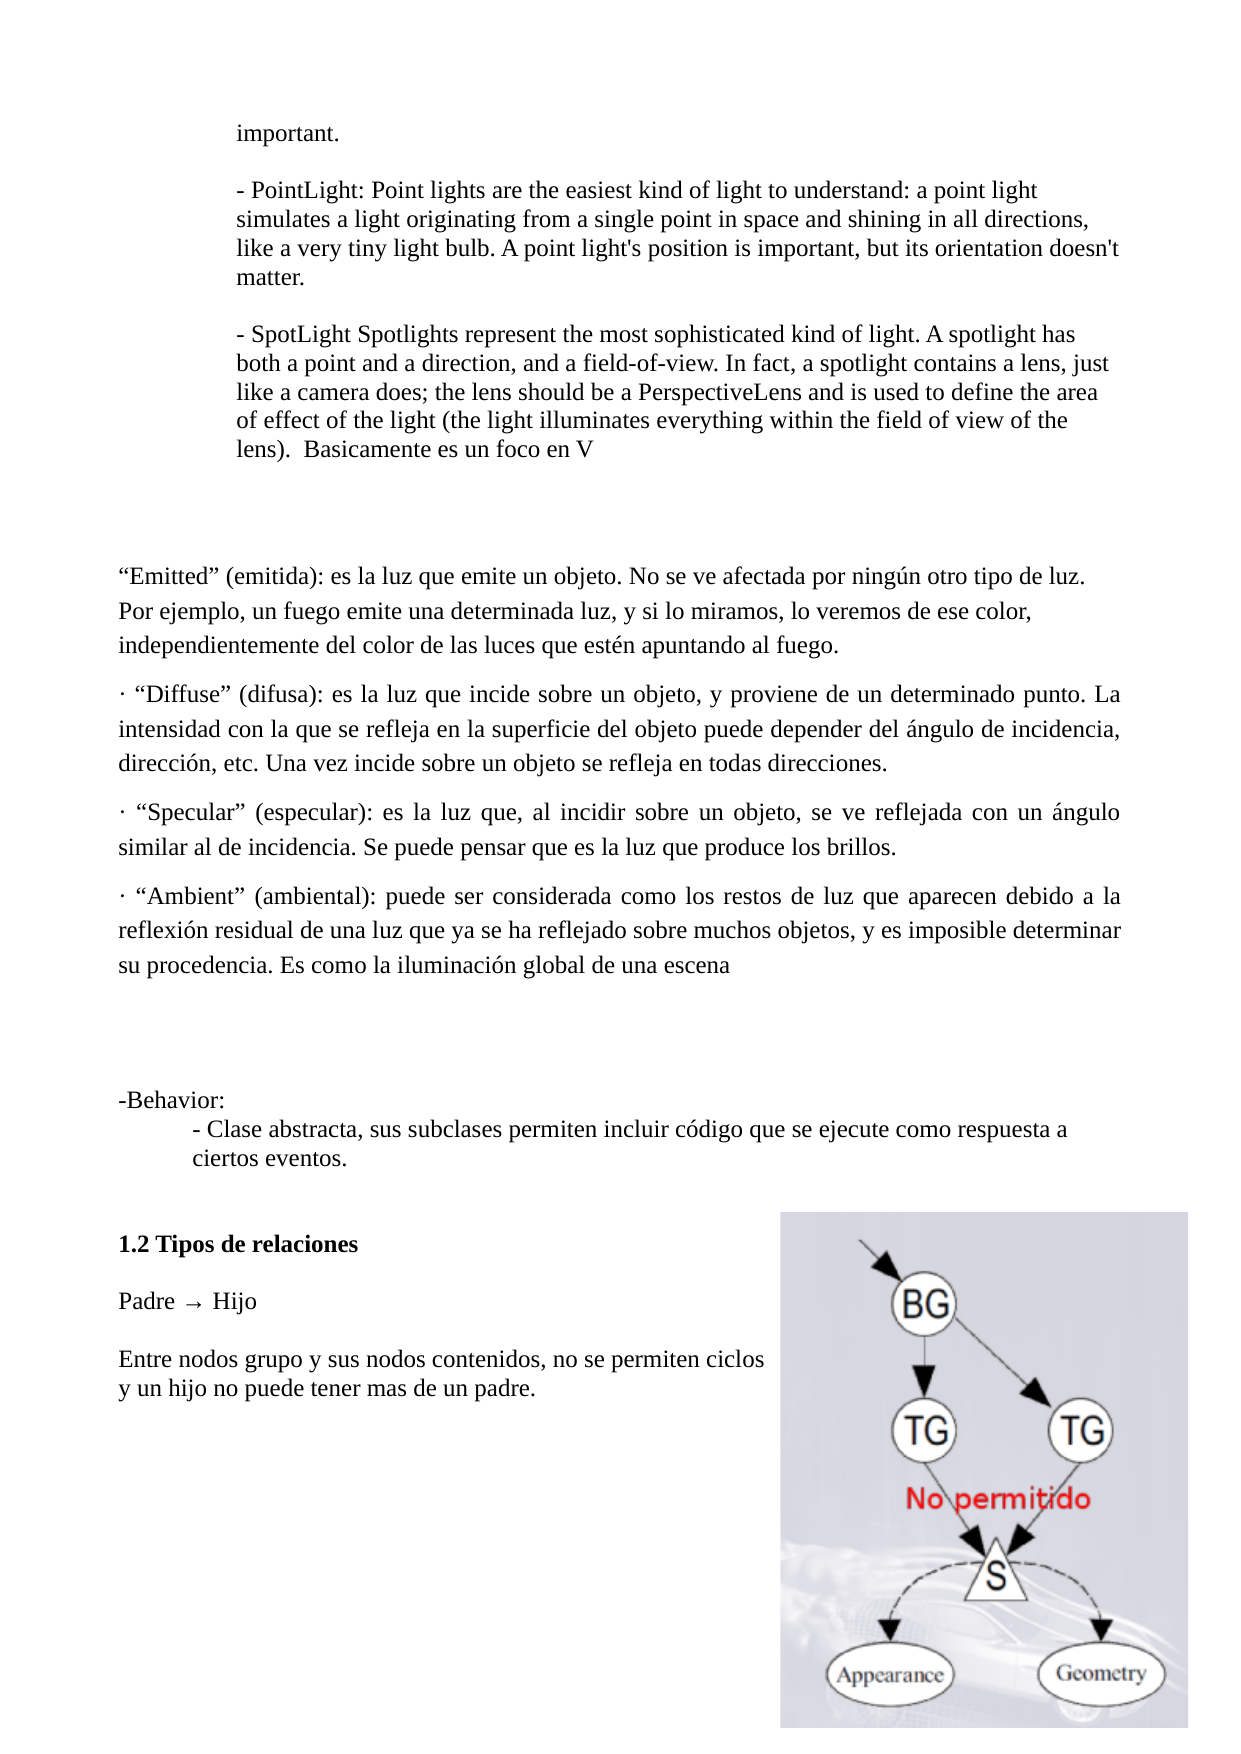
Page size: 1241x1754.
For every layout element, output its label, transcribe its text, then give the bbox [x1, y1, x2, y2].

text “Emitted” (emitida): es la luz que emite un objeto. No se ve afectada por ningún otro tipo de luz. Por ejemplo, un fuego emite una determinada luz, y si lo miramos, lo veremos de ese color, independientemente del color de las luces que estén apuntando al fuego. [118, 561, 1122, 659]
text · “Specular” (especular): es la luz que, al incidir sobre un objeto, se ve reflejada con un ángulo similar al de incidencia. Se puede pensar que es la luz que produce los brillos. [118, 797, 1122, 861]
text 1.2 Tipos de relaciones [118, 1229, 780, 1258]
text - SpotLight Spotlights represent the most sophisticated kind of light. A spotlight has both a point and a direction, and a field-of-view. In fact, a spotlight contains a lens, just like a camera does; the lens should be a PerspectiveLens and is used to define the area of effect of the light (the light illuminates everything within the field of view of the lens). Basicamente es un foco en V [236, 319, 1122, 463]
text Entre nodos grupo y sus nodos contenidos, no se permiten ciclos y un hijo no puede tener mas de un padre. [118, 1344, 780, 1401]
text - PointLight: Point lights are the easiest kind of light to understand: a point light simulates a light originating from a single point in space and shining in all directions, like a very tiny light bulb. A point light's position is important, but its orientation doesn't matter. [236, 176, 1122, 291]
text Padre → Hijo [118, 1286, 780, 1315]
text - Clase abstracta, sus subclases permiten incluir código que se ejecute como respuesta a ciertos eventos. [118, 1114, 1122, 1171]
text important. [236, 118, 1122, 147]
text · “Diffuse” (difusa): es la luz que incide sobre un objeto, y proviene de un determinado punto. La intensidad con la que se refleja en la superficie del objeto puede depender del ángulo de incidencia, dirección, etc. Una vez incide sobre un objeto se refleja en todas direcciones. [118, 679, 1122, 777]
text · “Ambient” (ambiental): puede ser considerada como los restos de luz que aparecen debido a la reflexión residual de una luz que ya se ha reflejado sobre muchos objetos, y es imposible determinar su procedencia. Es como la iluminación global de una escena [118, 881, 1122, 978]
text -Behavior: [118, 1085, 1122, 1114]
picture [780, 1212, 1189, 1728]
